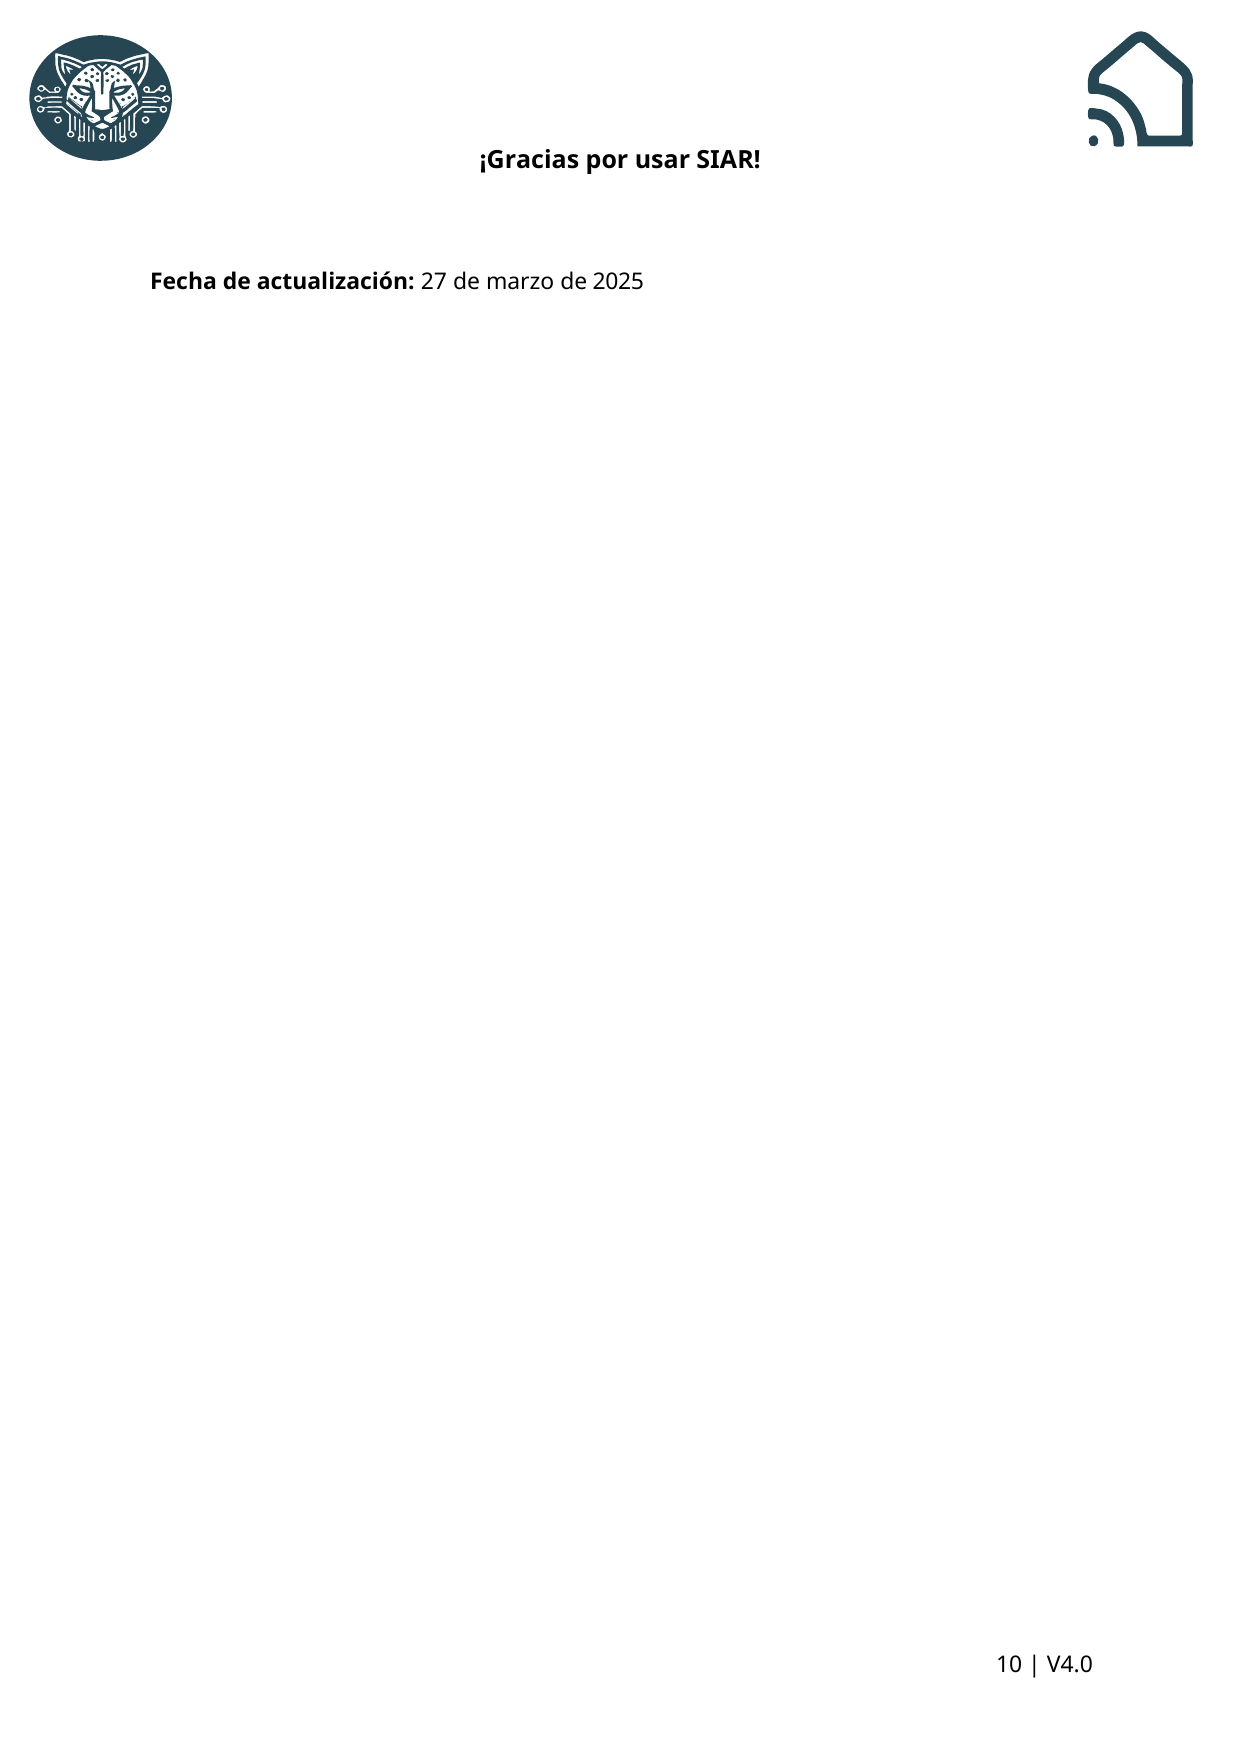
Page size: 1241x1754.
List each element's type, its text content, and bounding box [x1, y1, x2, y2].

text Fecha de actualización: 27 de marzo de 2025 [150, 264, 1093, 296]
text ¡Gracias por usar SIAR! [148, 142, 1093, 176]
